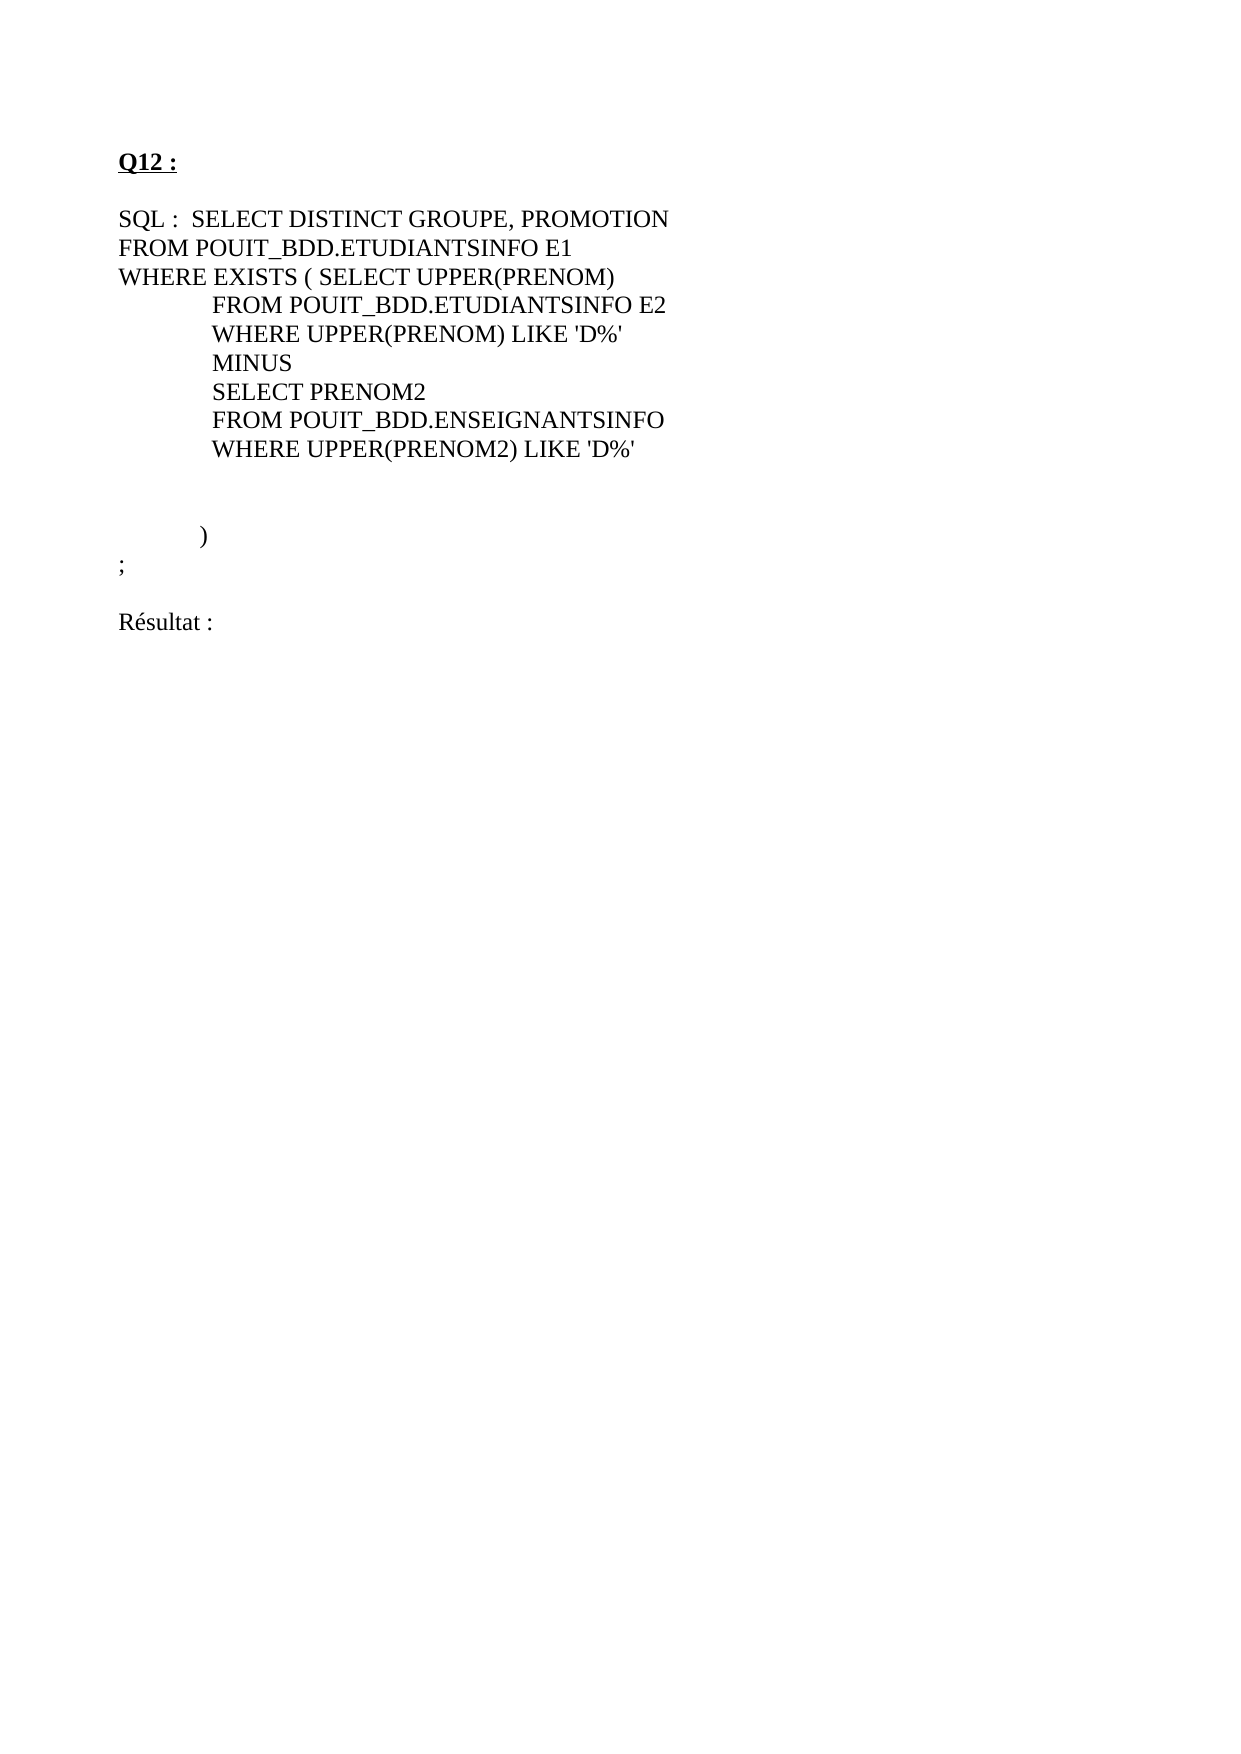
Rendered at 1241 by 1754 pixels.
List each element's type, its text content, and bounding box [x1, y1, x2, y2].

text WHERE UPPER(PRENOM2) LIKE 'D%' [118, 434, 1122, 463]
text FROM POUIT_BDD.ETUDIANTSINFO E2 [118, 291, 1122, 319]
text SQL : SELECT DISTINCT GROUPE, PROMOTION [118, 204, 1122, 233]
text MINUS [118, 348, 1122, 377]
text FROM POUIT_BDD.ENSEIGNANTSINFO [118, 406, 1122, 434]
text Q12 : [118, 147, 1122, 176]
text Résultat : [118, 607, 1122, 636]
text FROM POUIT_BDD.ETUDIANTSINFO E1 [118, 233, 1122, 262]
text WHERE UPPER(PRENOM) LIKE 'D%' [118, 319, 1122, 348]
text ; [118, 549, 1122, 578]
text WHERE EXISTS ( SELECT UPPER(PRENOM) [118, 262, 1122, 291]
text ) [118, 521, 1122, 549]
text SELECT PRENOM2 [118, 377, 1122, 406]
